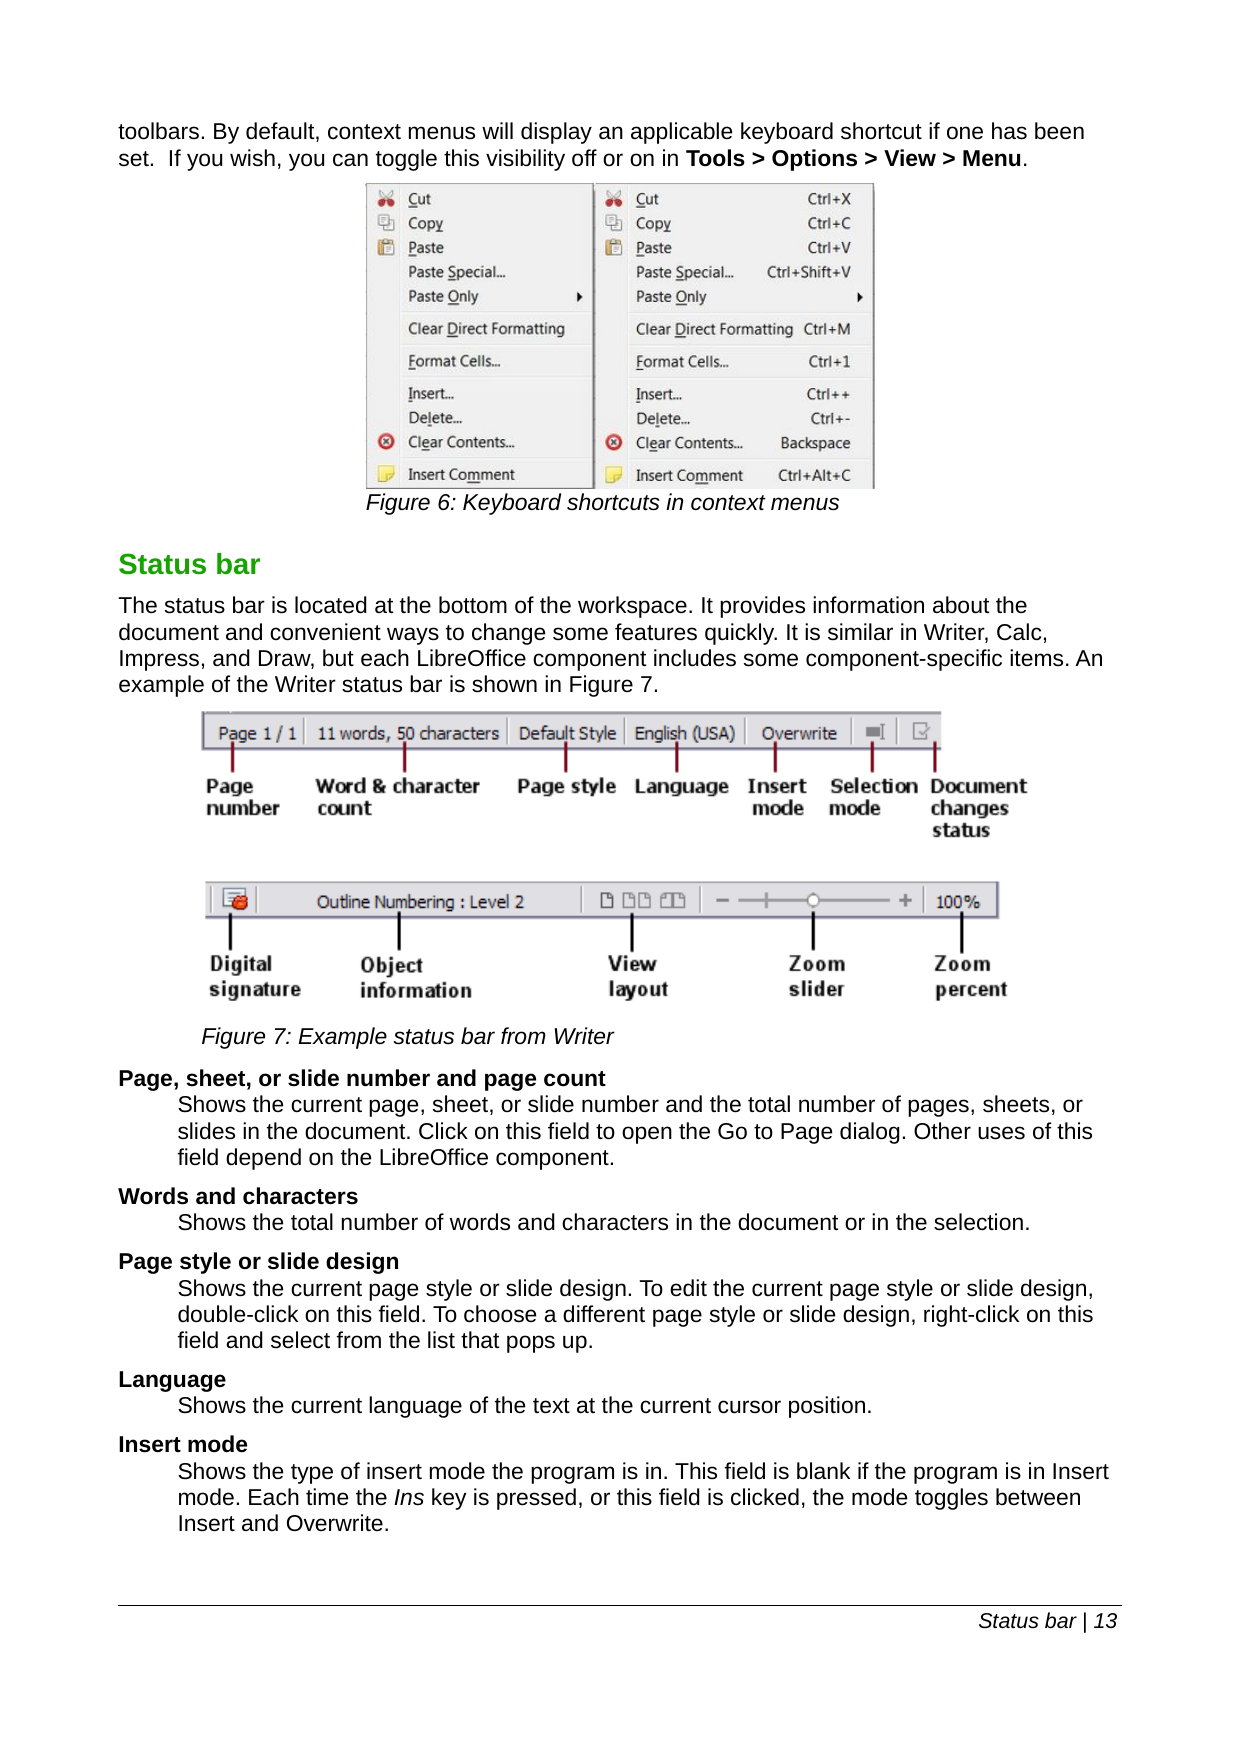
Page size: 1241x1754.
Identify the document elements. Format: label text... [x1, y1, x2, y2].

picture [201, 877, 1023, 1023]
text Page, sheet, or slide number and page count [118, 1065, 1122, 1091]
text Shows the current language of the text at the current cursor position. [177, 1392, 1122, 1419]
text Words and characters [118, 1183, 1122, 1209]
text toolbars. By default, context menus will display an applicable keyboard shortcut if one has been set. If you wish, you can toggle this visibility off or on in Tools > Options > View > Menu. [118, 118, 1122, 171]
text Figure 6: Keyboard shortcuts in context menus [366, 489, 874, 515]
picture [200, 710, 1040, 864]
text Shows the type of insert mode the program is in. This field is blank if the program is in Insert mode. Each time the Ins key is pressed, or this field is clicked, the mode toggles between Insert and Overwrite. [177, 1458, 1122, 1537]
text Shows the total number of words and characters in the document or in the selection. [177, 1209, 1122, 1236]
picture [365, 183, 875, 489]
text Language [118, 1366, 1122, 1392]
subtitle Status bar [118, 547, 1122, 581]
text The status bar is located at the bottom of the workspace. It provides information about the document and convenient ways to change some features quickly. It is similar in Writer, Calc, Impress, and Draw, but each LibreOffice component includes some component-specific items. An example of the Writer status bar is shown in Figure 7. [118, 592, 1122, 698]
text Figure 7: Example status bar from Writer [201, 864, 1039, 1049]
text Shows the current page style or slide design. To edit the current page style or slide design, double-click on this field. To choose a different page style or slide design, right-click on this field and select from the list that pops up. [177, 1274, 1122, 1354]
text Insert mode [118, 1431, 1122, 1458]
text Shows the current page, sheet, or slide number and the total number of pages, sheets, or slides in the document. Click on this field to open the Go to Page dialog. Other uses of this field depend on the LibreOffice component. [177, 1091, 1122, 1171]
text Page style or slide design [118, 1248, 1122, 1274]
